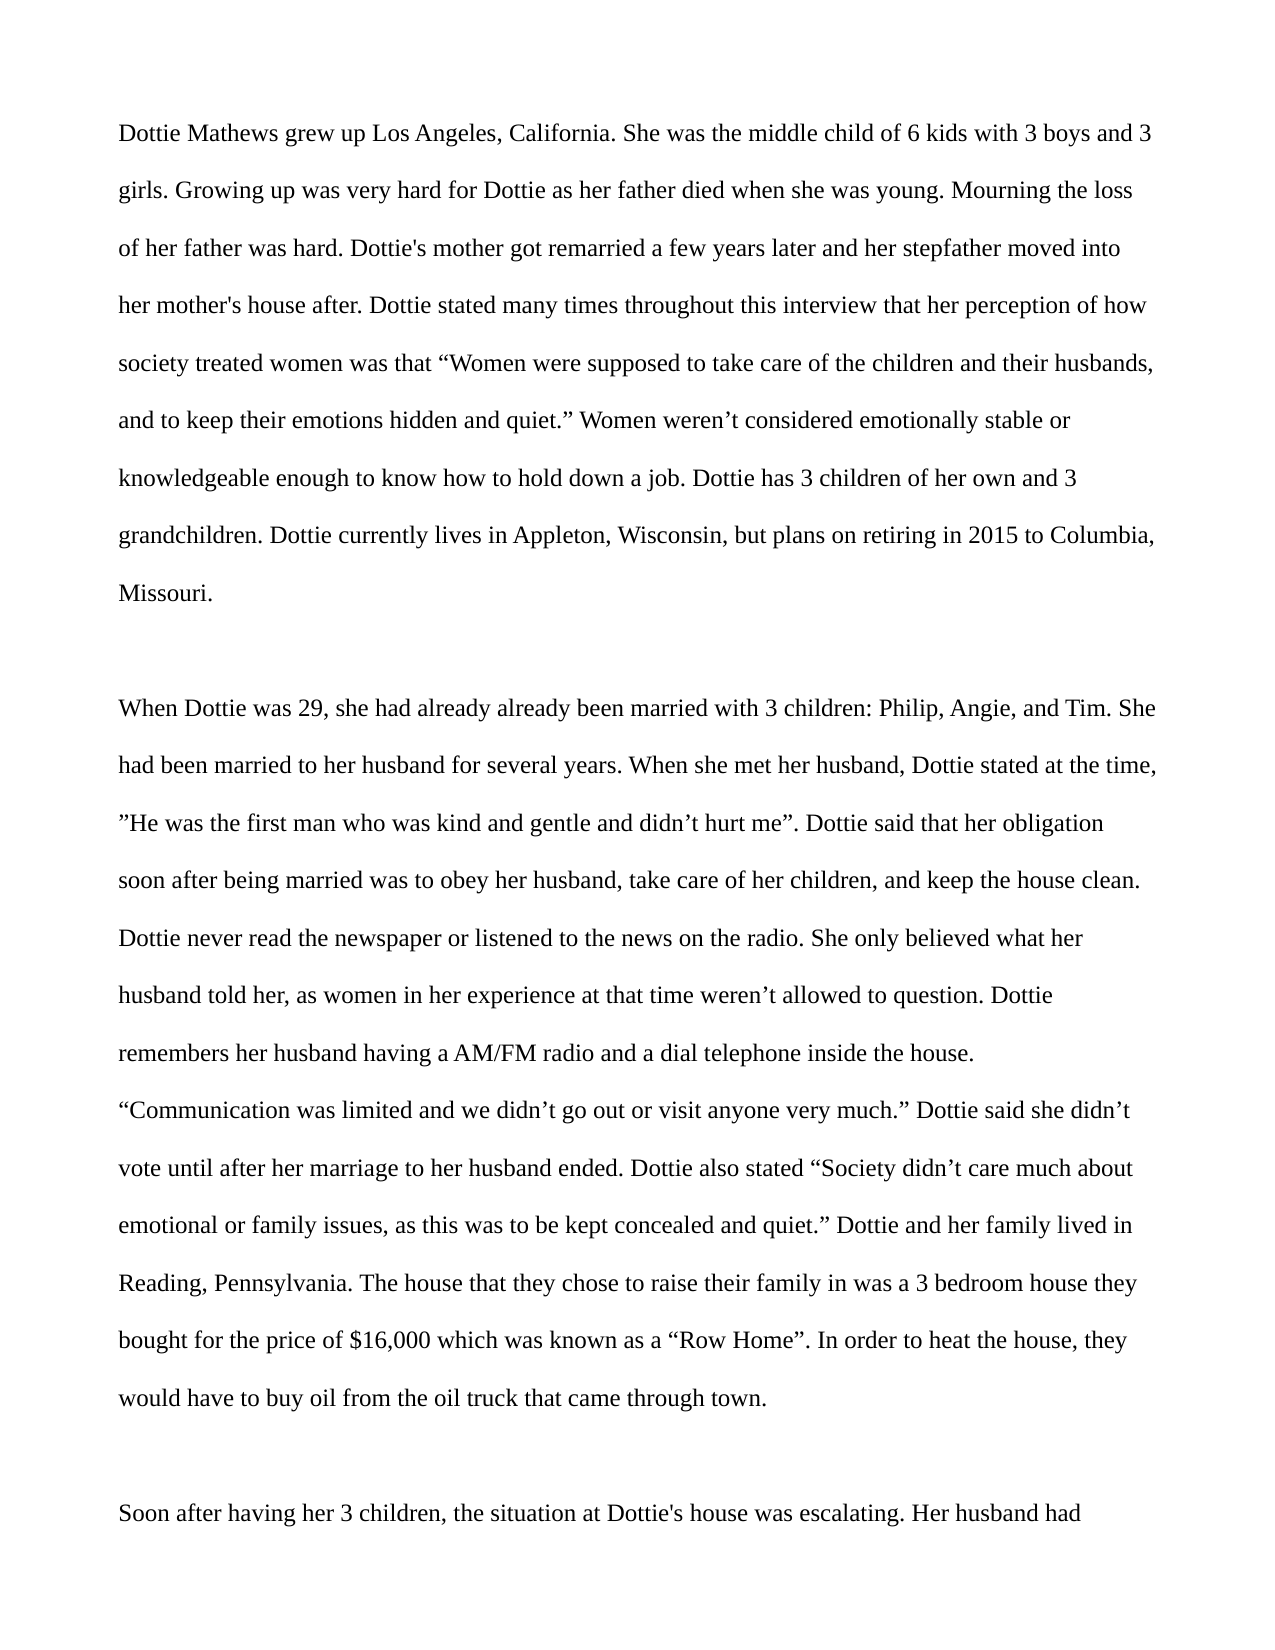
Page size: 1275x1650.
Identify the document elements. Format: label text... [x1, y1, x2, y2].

text Dottie Mathews grew up Los Angeles, California. She was the middle child of 6 kids with 3 boys and 3 girls. Growing up was very hard for Dottie as her father died when she was young. Mourning the loss of her father was hard. Dottie's mother got remarried a few years later and her stepfather moved into her mother's house after. Dottie stated many times throughout this interview that her perception of how society treated women was that “Women were supposed to take care of the children and their husbands, and to keep their emotions hidden and quiet.” Women weren’t considered emotionally stable or knowledgeable enough to know how to hold down a job. Dottie has 3 children of her own and 3 grandchildren. Dottie currently lives in Appleton, Wisconsin, but plans on retiring in 2015 to Columbia, Missouri. [118, 118, 1157, 607]
text Soon after having her 3 children, the situation at Dottie's house was escalating. Her husband had [118, 1498, 1157, 1527]
text When Dottie was 29, she had already already been married with 3 children: Philip, Angie, and Tim. She had been married to her husband for several years. When she met her husband, Dottie stated at the time, ”He was the first man who was kind and gentle and didn’t hurt me”. Dottie said that her obligation soon after being married was to obey her husband, take care of her children, and keep the house clean. Dottie never read the newspaper or listened to the news on the radio. She only believed what her husband told her, as women in her experience at that time weren’t allowed to question. Dottie remembers her husband having a AM/FM radio and a dial telephone inside the house. “Communication was limited and we didn’t go out or visit anyone very much.” Dottie said she didn’t vote until after her marriage to her husband ended. Dottie also stated “Society didn’t care much about emotional or family issues, as this was to be kept concealed and quiet.” Dottie and her family lived in Reading, Pennsylvania. The house that they chose to raise their family in was a 3 bedroom house they bought for the price of $16,000 which was known as a “Row Home”. In order to heat the house, they would have to buy oil from the oil truck that came through town. [118, 693, 1157, 1412]
